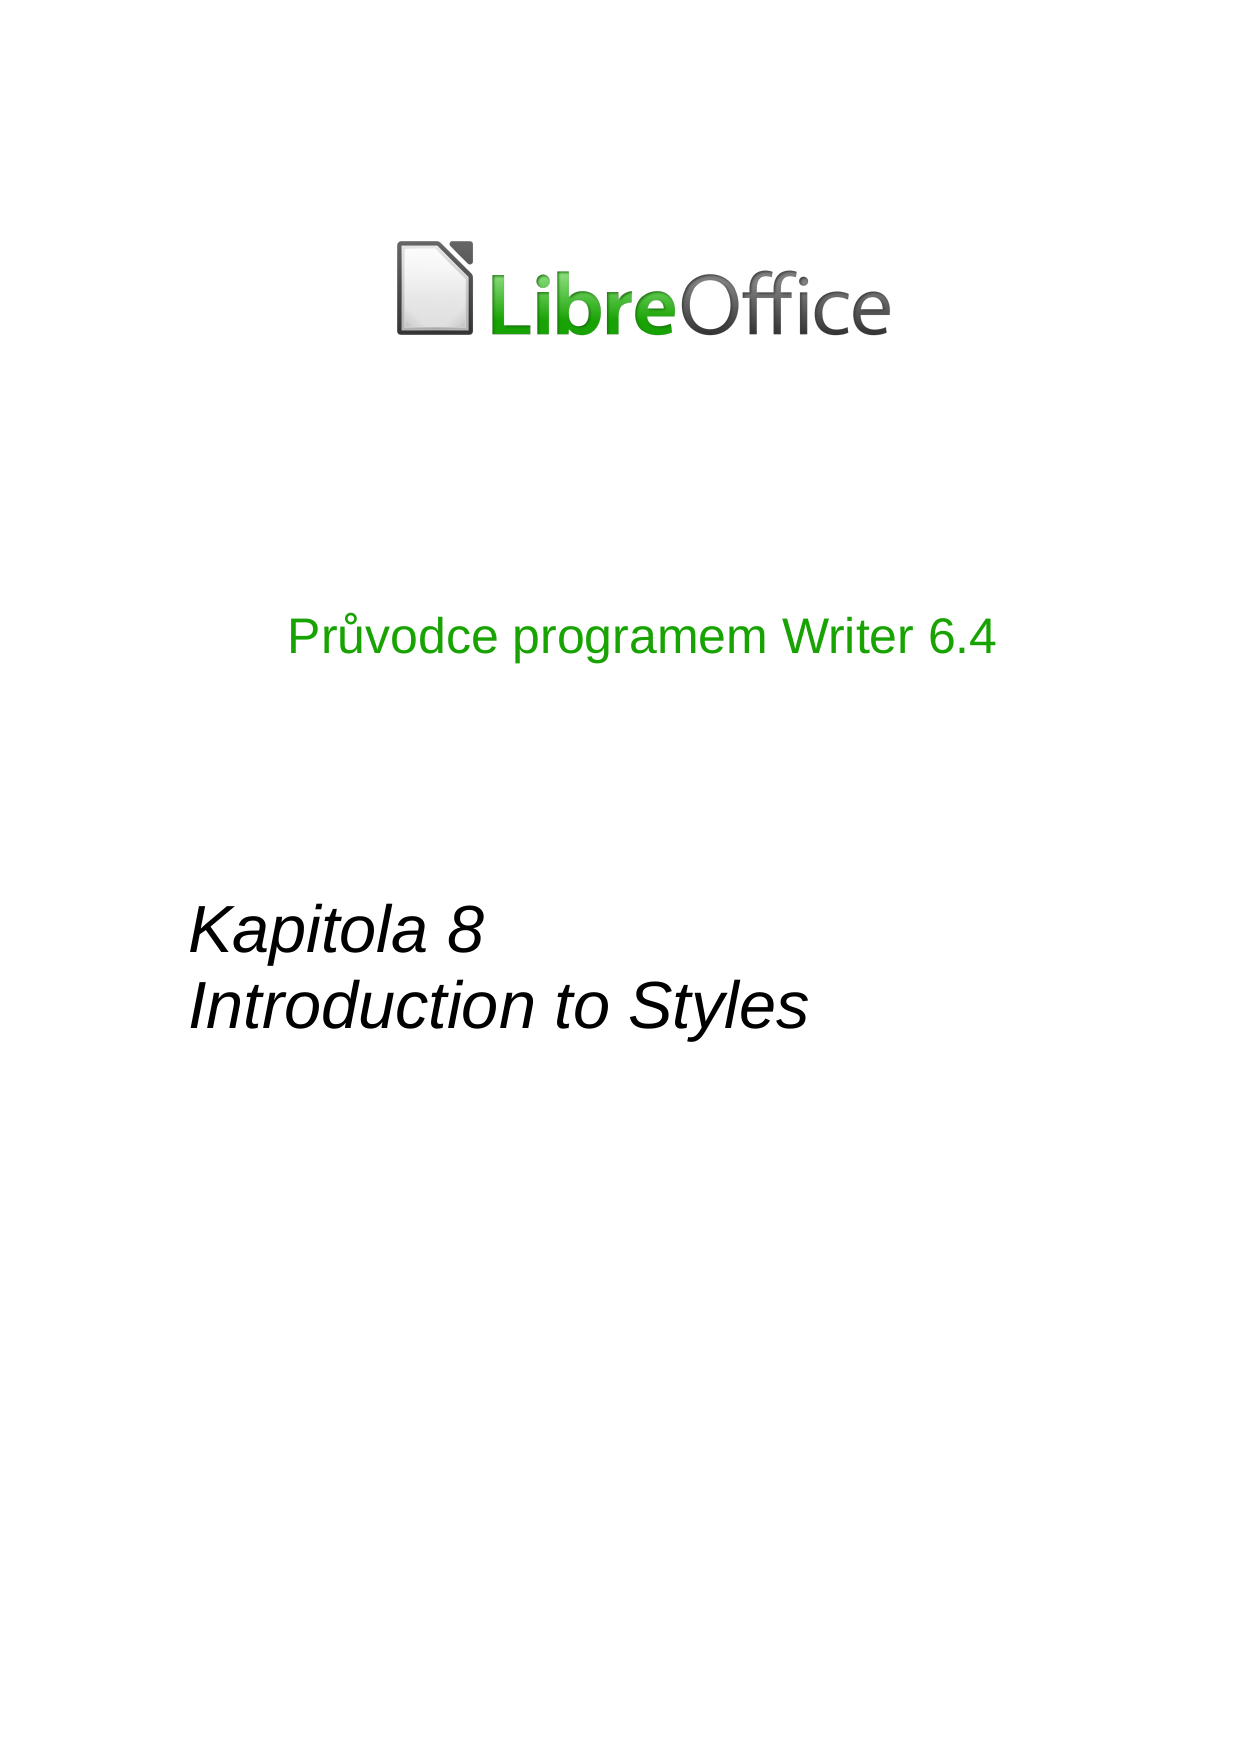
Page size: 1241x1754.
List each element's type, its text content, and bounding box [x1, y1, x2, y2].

title Kapitola 8 Introduction to Styles [188, 889, 1098, 1043]
text Průvodce programem Writer 6.4 [188, 607, 1098, 664]
picture [392, 236, 893, 342]
